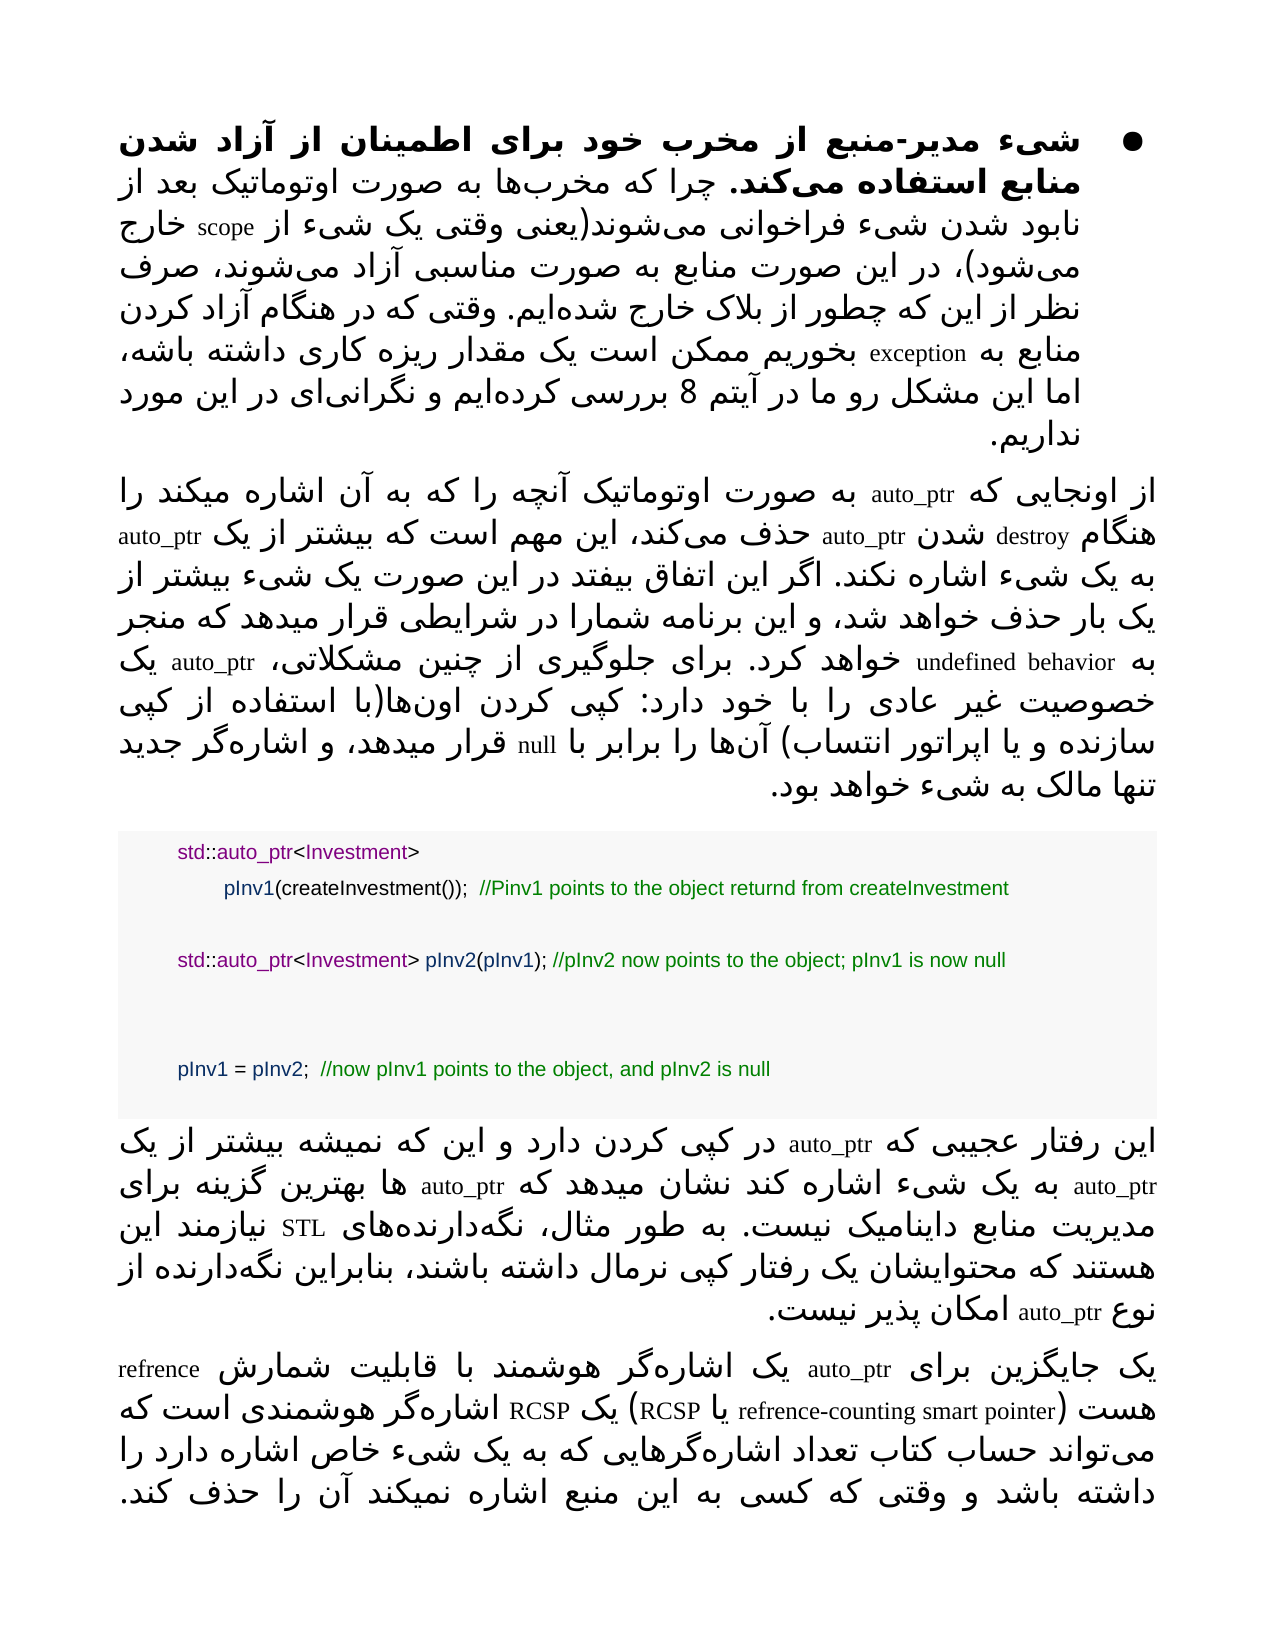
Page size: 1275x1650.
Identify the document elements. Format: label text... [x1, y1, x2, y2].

text std::auto_ptr<Investment> [118, 831, 1157, 867]
list شیء مدیر-منبع از مخرب خود برای اطمینان از آزاد شدن منابع استفاده می‌کند. چرا که مخرب‌ها به صورت اوتوماتیک بعد از نابود شدن شیء فراخوانی می‌شوند(یعنی وقتی یک شیء از scope خارج می‌شود)، در این صورت منابع به صورت مناسبی آزاد می‌شوند، صرف نظر از این که چطور از بلاک خارج شده‌ایم. وقتی که در هنگام آزاد کردن منابع به exception بخوریم ممکن است یک مقدار ریزه کاری داشته باشه، اما این مشکل رو ما در آیتم 8 بررسی کرده‌ایم و نگرانی‌ای در این مورد نداریم. [118, 118, 1119, 454]
text pInv1 = pInv2; //now pInv1 points to the object, and pInv2 is null [118, 1047, 1157, 1083]
text pInv1(createInvestment()); //Pinv1 points to the object returnd from createInvestment [118, 867, 1157, 903]
text یک جایگزین برای auto_ptr یک اشاره‌گر هوشمند با قابلیت شمارش refrence هست (refrence-counting smart pointer یا RCSP) یک RCSP اشاره‌گر هوشمندی است که می‌تواند حساب کتاب تعداد اشاره‌گر‌هایی که به یک شیء خاص اشاره دارد را داشته باشد و وقتی که کسی به این منبع اشاره نمیکند آن را حذف کند. بنابراین، RCSP رفتاری مانند garbage collection را دارد. برخلاف garbage collection ، ولی RCSP نمی‌تواند سیکل رفرنس‌ها را بشکند(یعنی دو شیء که استفاده نمی‌شوند و دو به دو به همدیگه اشاره میکنند). [118, 1344, 1157, 1512]
text این رفتار عجیبی که auto_ptr در کپی کردن دارد و این که نمیشه بیشتر از یک auto_ptr به یک شیء اشاره کند نشان میدهد که auto_ptr‌ ها بهترین گزینه برای مدیریت منابع داینامیک نیست. به طور مثال، نگه‌دارنده‌های STL نیازمند این هستند که محتوایشان یک رفتار کپی نرمال داشته باشند، بنابراین نگه‌دارنده از نوع auto_ptr امکان پذیر نیست. [118, 1119, 1157, 1329]
text std::auto_ptr<Investment> pInv2(pInv1); //pInv2 now points to the object; pInv1 is now null [118, 939, 1157, 975]
text از اونجایی که auto_ptr به صورت اوتوماتیک آنچه را که به آن اشاره میکند را هنگام destroy شدن auto_ptr حذف می‌کند، این مهم است که بیشتر از یک auto_ptr به یک شیء اشاره نکند. اگر این اتفاق بیفتد در این صورت یک شیء بیشتر از یک بار حذف خواهد شد، و این برنامه شمارا در شرایطی قرار میدهد که منجر به undefined behavior خواهد کرد. برای جلوگیری از چنین مشکلاتی، auto_ptr یک خصوصیت غیر عادی را با خود دارد: کپی کردن اون‌ها(با استفاده از کپی سازنده و یا اپراتور انتساب) آن‌ها را برابر با null قرار میدهد، و اشاره‌گر جدید تنها مالک به شیء خواهد بود. [118, 468, 1157, 804]
